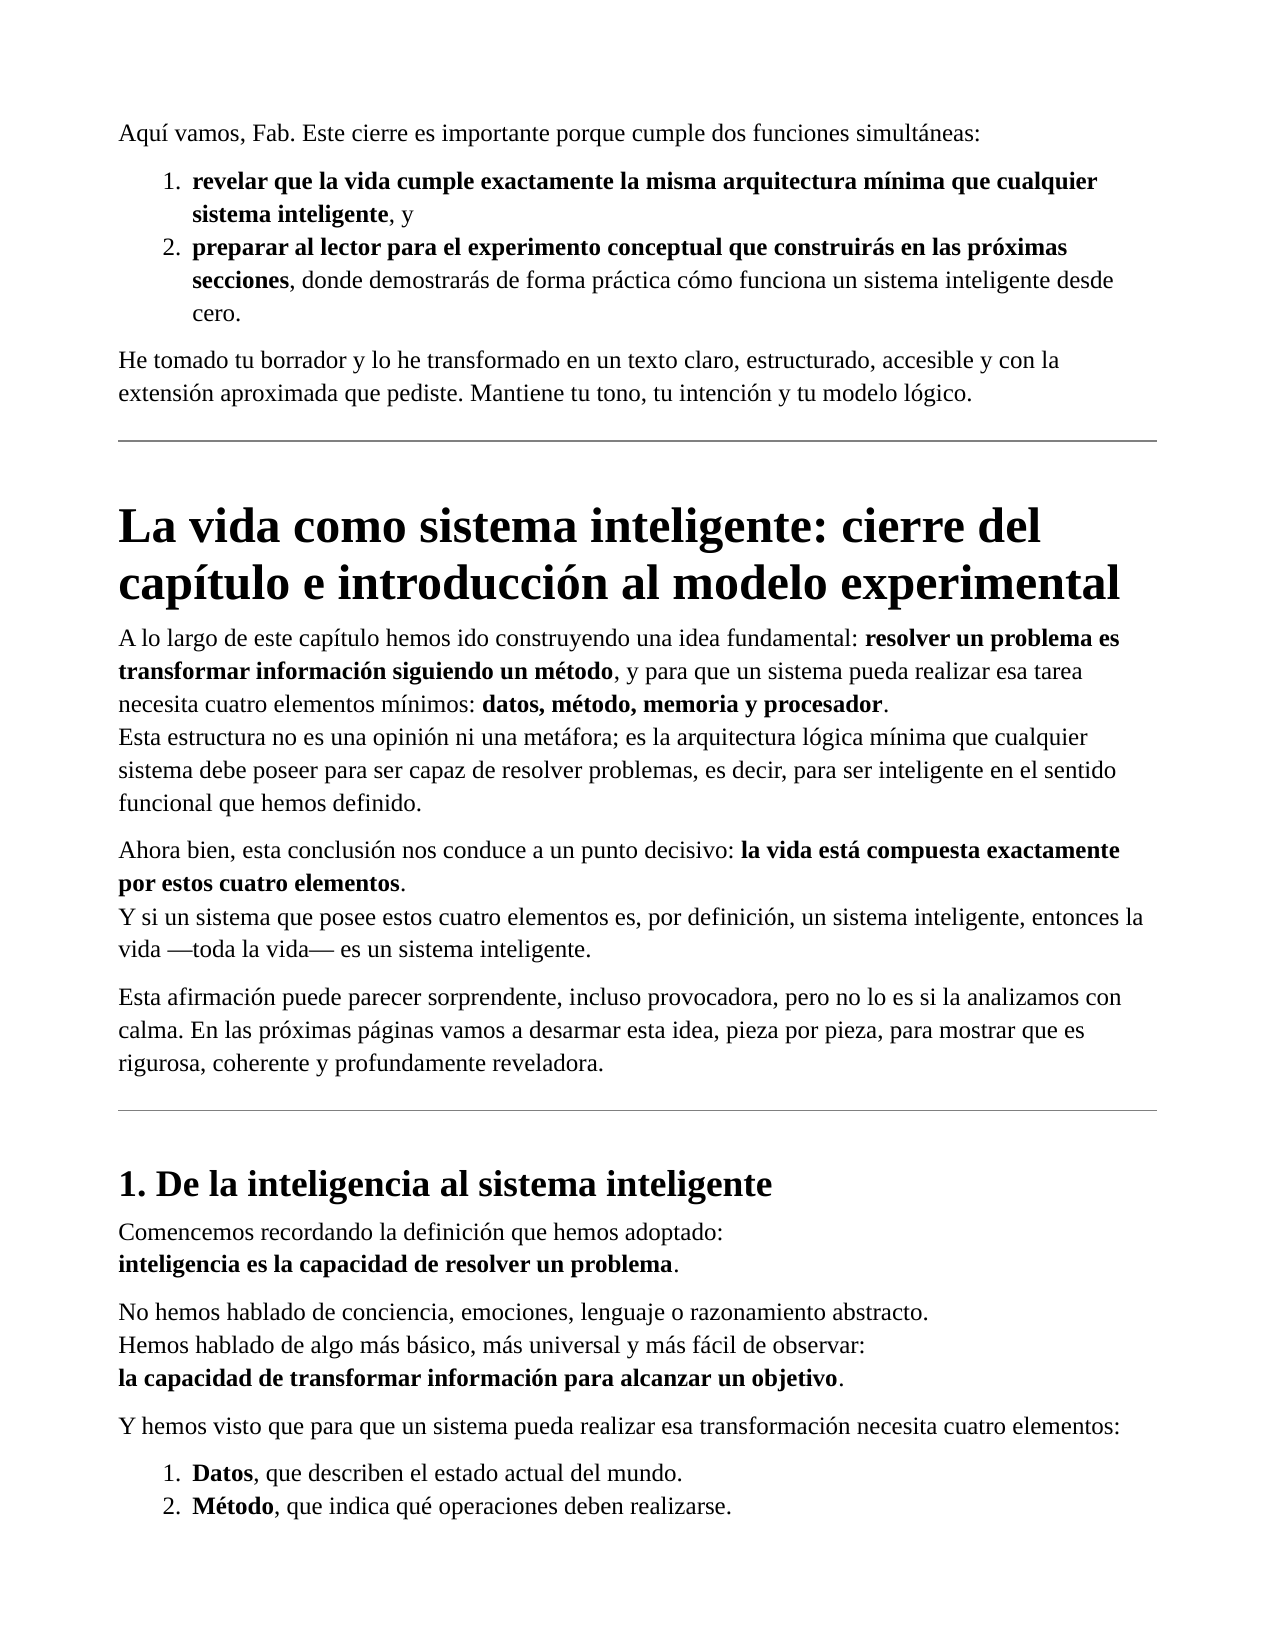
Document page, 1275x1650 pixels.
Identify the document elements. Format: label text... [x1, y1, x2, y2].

text Esta afirmación puede parecer sorprendente, incluso provocadora, pero no lo es si la analizamos con calma. En las próximas páginas vamos a desarmar esta idea, pieza por pieza, para mostrar que es rigurosa, coherente y profundamente reveladora. [118, 982, 1157, 1077]
list Método, que indica qué operaciones deben realizarse. [162, 1491, 1157, 1520]
text Y hemos visto que para que un sistema pueda realizar esa transformación necesita cuatro elementos: [118, 1411, 1157, 1439]
list Datos, que describen el estado actual del mundo. [162, 1458, 1157, 1487]
text Aquí vamos, Fab. Este cierre es importante porque cumple dos funciones simultáneas: [118, 118, 1157, 147]
list preparar al lector para el experimento conceptual que construirás en las próximas secciones, donde demostrarás de forma práctica cómo funciona un sistema inteligente desde cero. [162, 232, 1157, 327]
text A lo largo de este capítulo hemos ido construyendo una idea fundamental: resolver un problema es transformar información siguiendo un método, y para que un sistema pueda realizar esa tarea necesita cuatro elementos mínimos: datos, método, memoria y procesador. Esta estructura no es una opinión ni una metáfora; es la arquitectura lógica mínima que cualquier sistema debe poseer para ser capaz de resolver problemas, es decir, para ser inteligente en el sentido funcional que hemos definido. [118, 623, 1157, 817]
list revelar que la vida cumple exactamente la misma arquitectura mínima que cualquier sistema inteligente, y [162, 166, 1157, 227]
text He tomado tu borrador y lo he transformado en un texto claro, estructurado, accesible y con la extensión aproximada que pediste. Mantiene tu tono, tu intención y tu modelo lógico. [118, 345, 1157, 407]
text Ahora bien, esta conclusión nos conduce a un punto decisivo: la vida está compuesta exactamente por estos cuatro elementos. Y si un sistema que posee estos cuatro elementos es, por definición, un sistema inteligente, entonces la vida —toda la vida— es un sistema inteligente. [118, 836, 1157, 963]
text Comencemos recordando la definición que hemos adoptado: inteligencia es la capacidad de resolver un problema. [118, 1217, 1157, 1278]
text No hemos hablado de conciencia, emociones, lenguaje o razonamiento abstracto. Hemos hablado de algo más básico, más universal y más fácil de observar: la capacidad de transformar información para alcanzar un objetivo. [118, 1297, 1157, 1392]
subtitle La vida como sistema inteligente: cierre del capítulo e introducción al modelo experimental [118, 495, 1157, 610]
subtitle 1. De la inteligencia al sistema inteligente [118, 1161, 1157, 1204]
